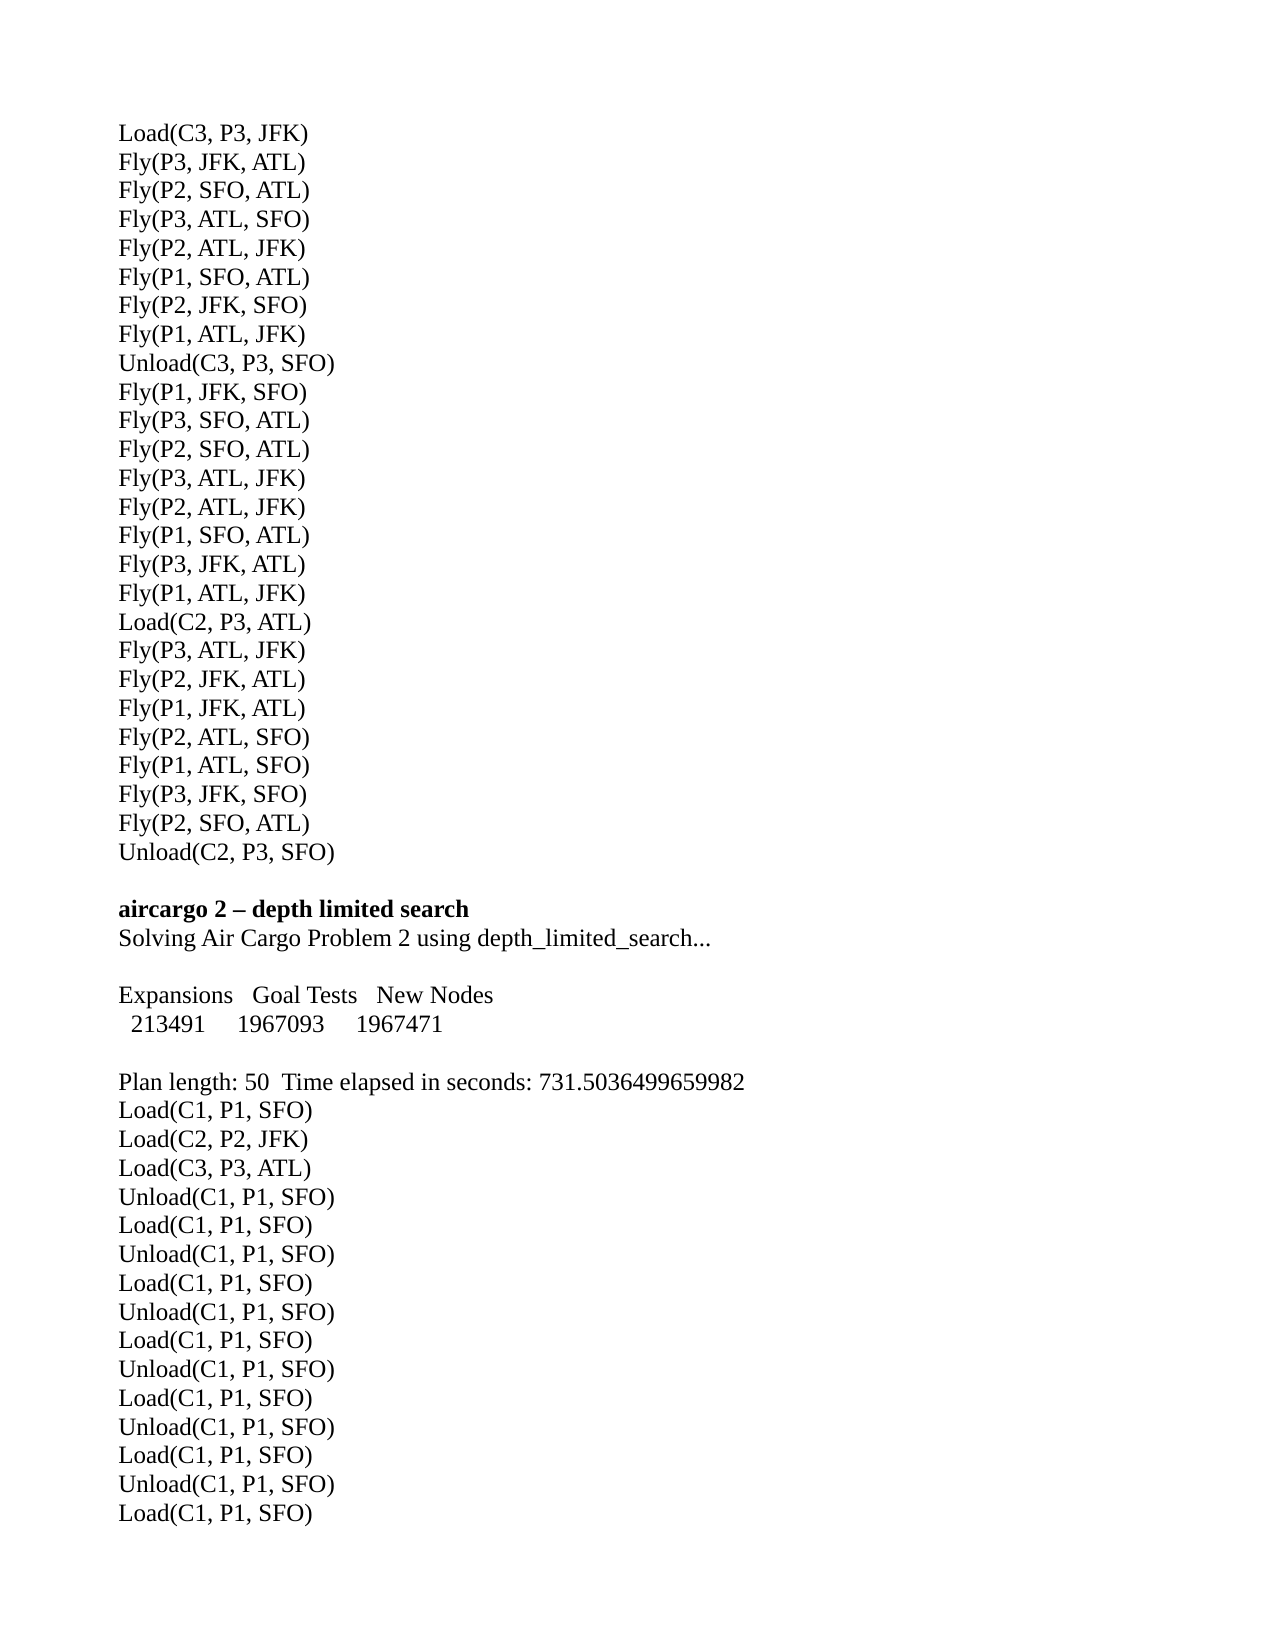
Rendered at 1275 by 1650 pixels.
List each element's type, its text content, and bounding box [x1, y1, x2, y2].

text Unload(C1, P1, SFO) [118, 1469, 1157, 1498]
text Fly(P3, SFO, ATL) [118, 406, 1157, 434]
text Load(C1, P1, SFO) [118, 1326, 1157, 1354]
text Fly(P3, JFK, ATL) [118, 147, 1157, 176]
text aircargo 2 – depth limited search [118, 894, 1157, 923]
text Load(C3, P3, ATL) [118, 1153, 1157, 1182]
text Load(C3, P3, JFK) [118, 118, 1157, 147]
text Fly(P1, JFK, ATL) [118, 693, 1157, 722]
text Fly(P3, ATL, SFO) [118, 204, 1157, 233]
text Fly(P3, ATL, JFK) [118, 636, 1157, 664]
text Fly(P1, ATL, SFO) [118, 751, 1157, 779]
text Unload(C1, P1, SFO) [118, 1412, 1157, 1441]
text Fly(P3, JFK, ATL) [118, 549, 1157, 578]
text Fly(P1, ATL, JFK) [118, 319, 1157, 348]
text Solving Air Cargo Problem 2 using depth_limited_search... [118, 923, 1157, 952]
text Unload(C2, P3, SFO) [118, 837, 1157, 866]
text Unload(C1, P1, SFO) [118, 1354, 1157, 1383]
text Load(C1, P1, SFO) [118, 1498, 1157, 1527]
text Fly(P1, SFO, ATL) [118, 262, 1157, 291]
text Load(C1, P1, SFO) [118, 1268, 1157, 1297]
text Load(C2, P3, ATL) [118, 607, 1157, 636]
text Load(C1, P1, SFO) [118, 1441, 1157, 1469]
text Load(C1, P1, SFO) [118, 1211, 1157, 1239]
text Unload(C1, P1, SFO) [118, 1182, 1157, 1211]
text 213491 1967093 1967471 [118, 1009, 1157, 1038]
text Fly(P2, SFO, ATL) [118, 434, 1157, 463]
text Fly(P3, JFK, SFO) [118, 779, 1157, 808]
text Fly(P2, ATL, JFK) [118, 233, 1157, 262]
text Unload(C1, P1, SFO) [118, 1239, 1157, 1268]
text Fly(P2, ATL, SFO) [118, 722, 1157, 751]
text Fly(P2, JFK, ATL) [118, 664, 1157, 693]
text Plan length: 50 Time elapsed in seconds: 731.5036499659982 [118, 1067, 1157, 1096]
text Fly(P1, JFK, SFO) [118, 377, 1157, 406]
text Expansions Goal Tests New Nodes [118, 981, 1157, 1009]
text Fly(P2, JFK, SFO) [118, 291, 1157, 319]
text Fly(P2, SFO, ATL) [118, 176, 1157, 204]
text Fly(P3, ATL, JFK) [118, 463, 1157, 492]
text Fly(P1, ATL, JFK) [118, 578, 1157, 607]
text Load(C2, P2, JFK) [118, 1124, 1157, 1153]
text Fly(P2, ATL, JFK) [118, 492, 1157, 521]
text Fly(P2, SFO, ATL) [118, 808, 1157, 837]
text Unload(C3, P3, SFO) [118, 348, 1157, 377]
text Load(C1, P1, SFO) [118, 1383, 1157, 1412]
text Fly(P1, SFO, ATL) [118, 521, 1157, 549]
text Unload(C1, P1, SFO) [118, 1297, 1157, 1326]
text Load(C1, P1, SFO) [118, 1096, 1157, 1124]
